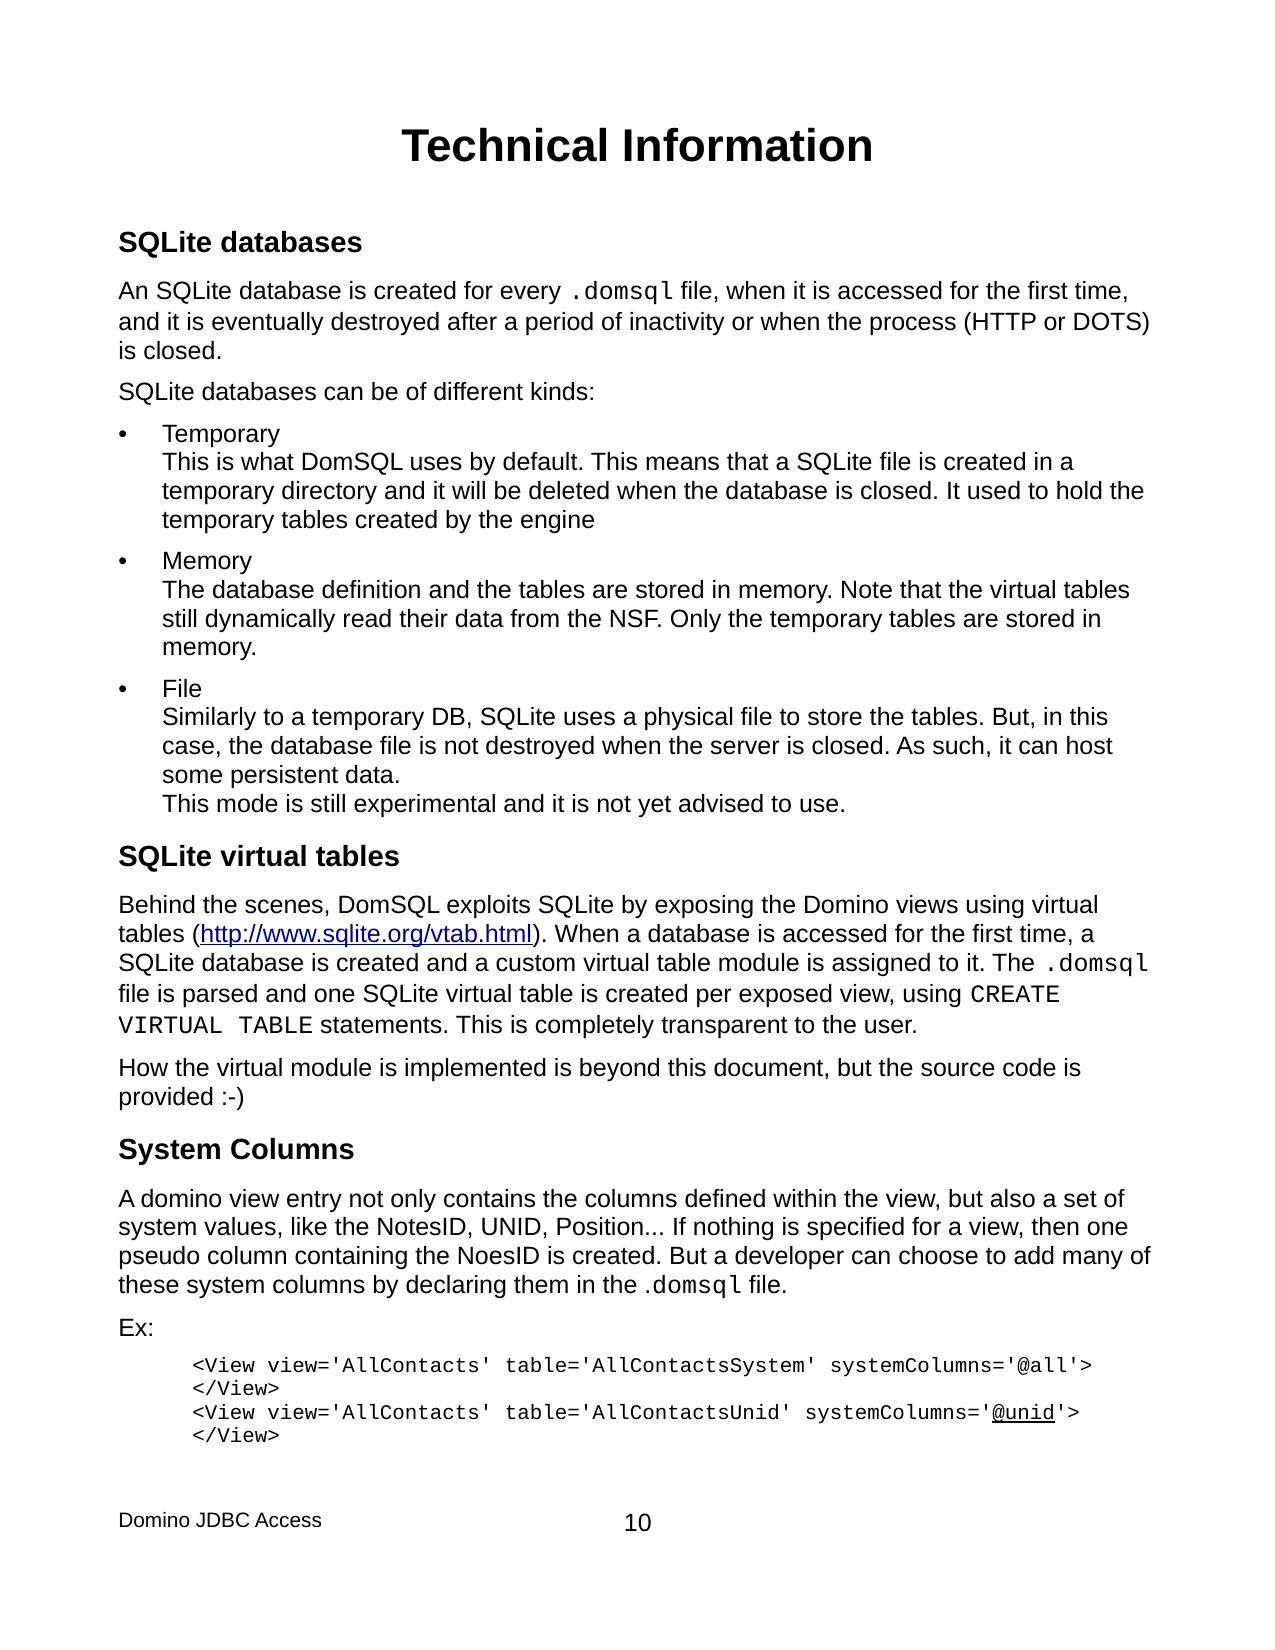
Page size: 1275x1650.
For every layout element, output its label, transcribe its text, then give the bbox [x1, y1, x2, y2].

list Temporary This is what DomSQL uses by default. This means that a SQLite file is created in a temporary directory and it will be deleted when the database is closed. It used to hold the temporary tables created by the engine [118, 418, 1157, 533]
subtitle Technical Information [118, 118, 1157, 171]
list Memory The database definition and the tables are stored in memory. Note that the virtual tables still dynamically read their data from the NSF. Only the temporary tables are stored in memory. [118, 546, 1157, 661]
text <View view='AllContacts' table='AllContactsUnid' systemColumns='@unid'> [118, 1402, 1157, 1426]
text Ex: [118, 1313, 1157, 1342]
text An SQLite database is created for every .domsql file, when it is accessed for the first time, and it is eventually destroyed after a period of inactivity or when the process (HTTP or DOTS) is closed. [118, 276, 1157, 365]
text A domino view entry not only contains the columns defined within the view, but also a set of system values, like the NotesID, UNID, Position... If nothing is specified for a view, then one pseudo column containing the NoesID is created. But a developer can choose to add many of these system columns by declaring them in the .domsql file. [118, 1184, 1157, 1301]
text How the virtual module is implemented is beyond this document, but the source code is provided :-) [118, 1053, 1157, 1111]
subtitle SQLite virtual tables [118, 839, 1157, 872]
text Behind the scenes, DomSQL exploits SQLite by exposing the Domino views using virtual tables (http://www.sqlite.org/vtab.html). When a database is accessed for the first time, a SQLite database is created and a custom virtual table module is assigned to it. The .domsql file is parsed and one SQLite virtual table is created per exposed view, using CREATE VIRTUAL TABLE statements. This is completely transparent to the user. [118, 890, 1157, 1041]
text </View> [118, 1378, 1157, 1402]
subtitle System Columns [118, 1132, 1157, 1166]
text <View view='AllContacts' table='AllContactsSystem' systemColumns='@all'> [118, 1354, 1157, 1378]
list File Similarly to a temporary DB, SQLite uses a physical file to store the tables. But, in this case, the database file is not destroyed when the server is closed. As such, it can host some persistent data. This mode is still experimental and it is not yet advised to use. [118, 673, 1157, 817]
subtitle SQLite databases [118, 225, 1157, 258]
text SQLite databases can be of different kinds: [118, 377, 1157, 406]
text </View> [118, 1426, 1157, 1449]
